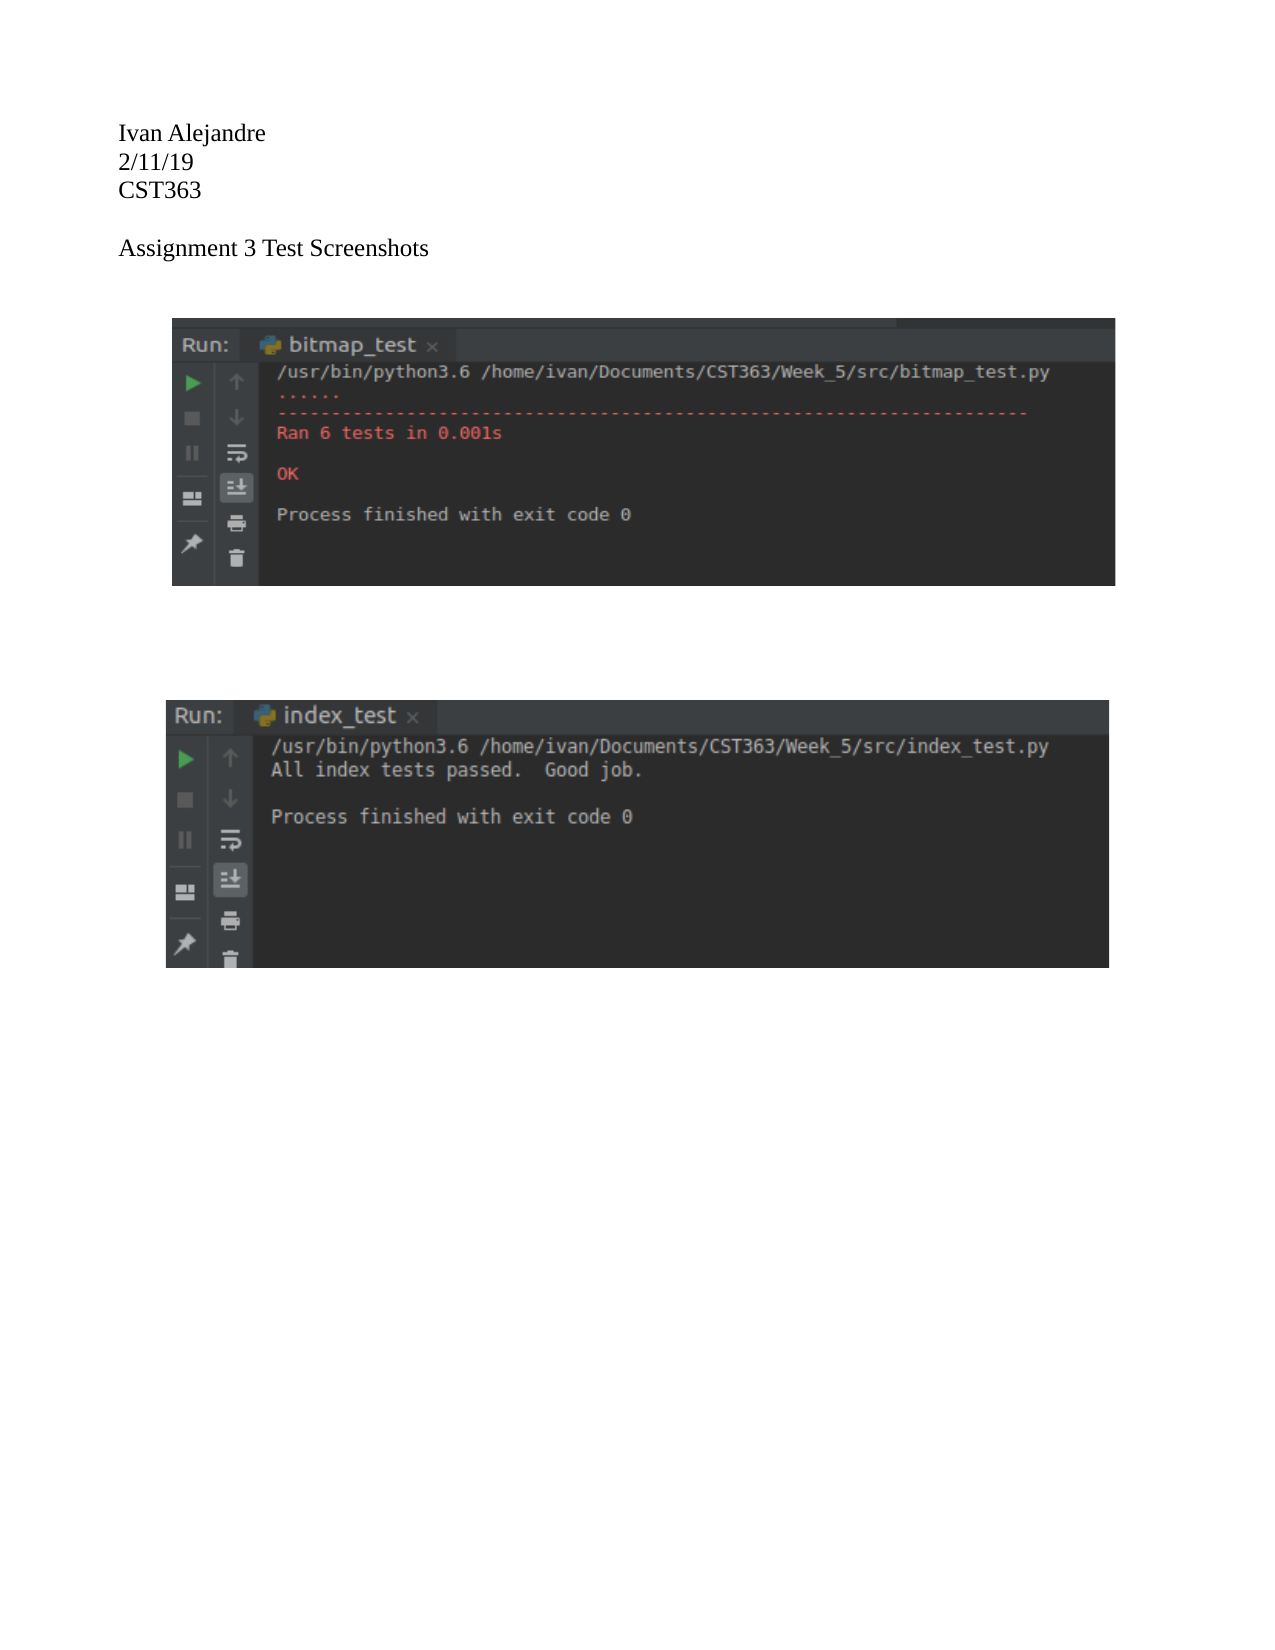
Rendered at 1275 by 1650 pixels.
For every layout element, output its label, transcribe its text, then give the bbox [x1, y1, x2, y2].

picture [172, 318, 1116, 586]
text CST363 [118, 176, 1157, 204]
text Ivan Alejandre [118, 118, 1157, 147]
text 2/11/19 [118, 147, 1157, 176]
text Assignment 3 Test Screenshots [118, 233, 1157, 262]
picture [165, 700, 1110, 968]
